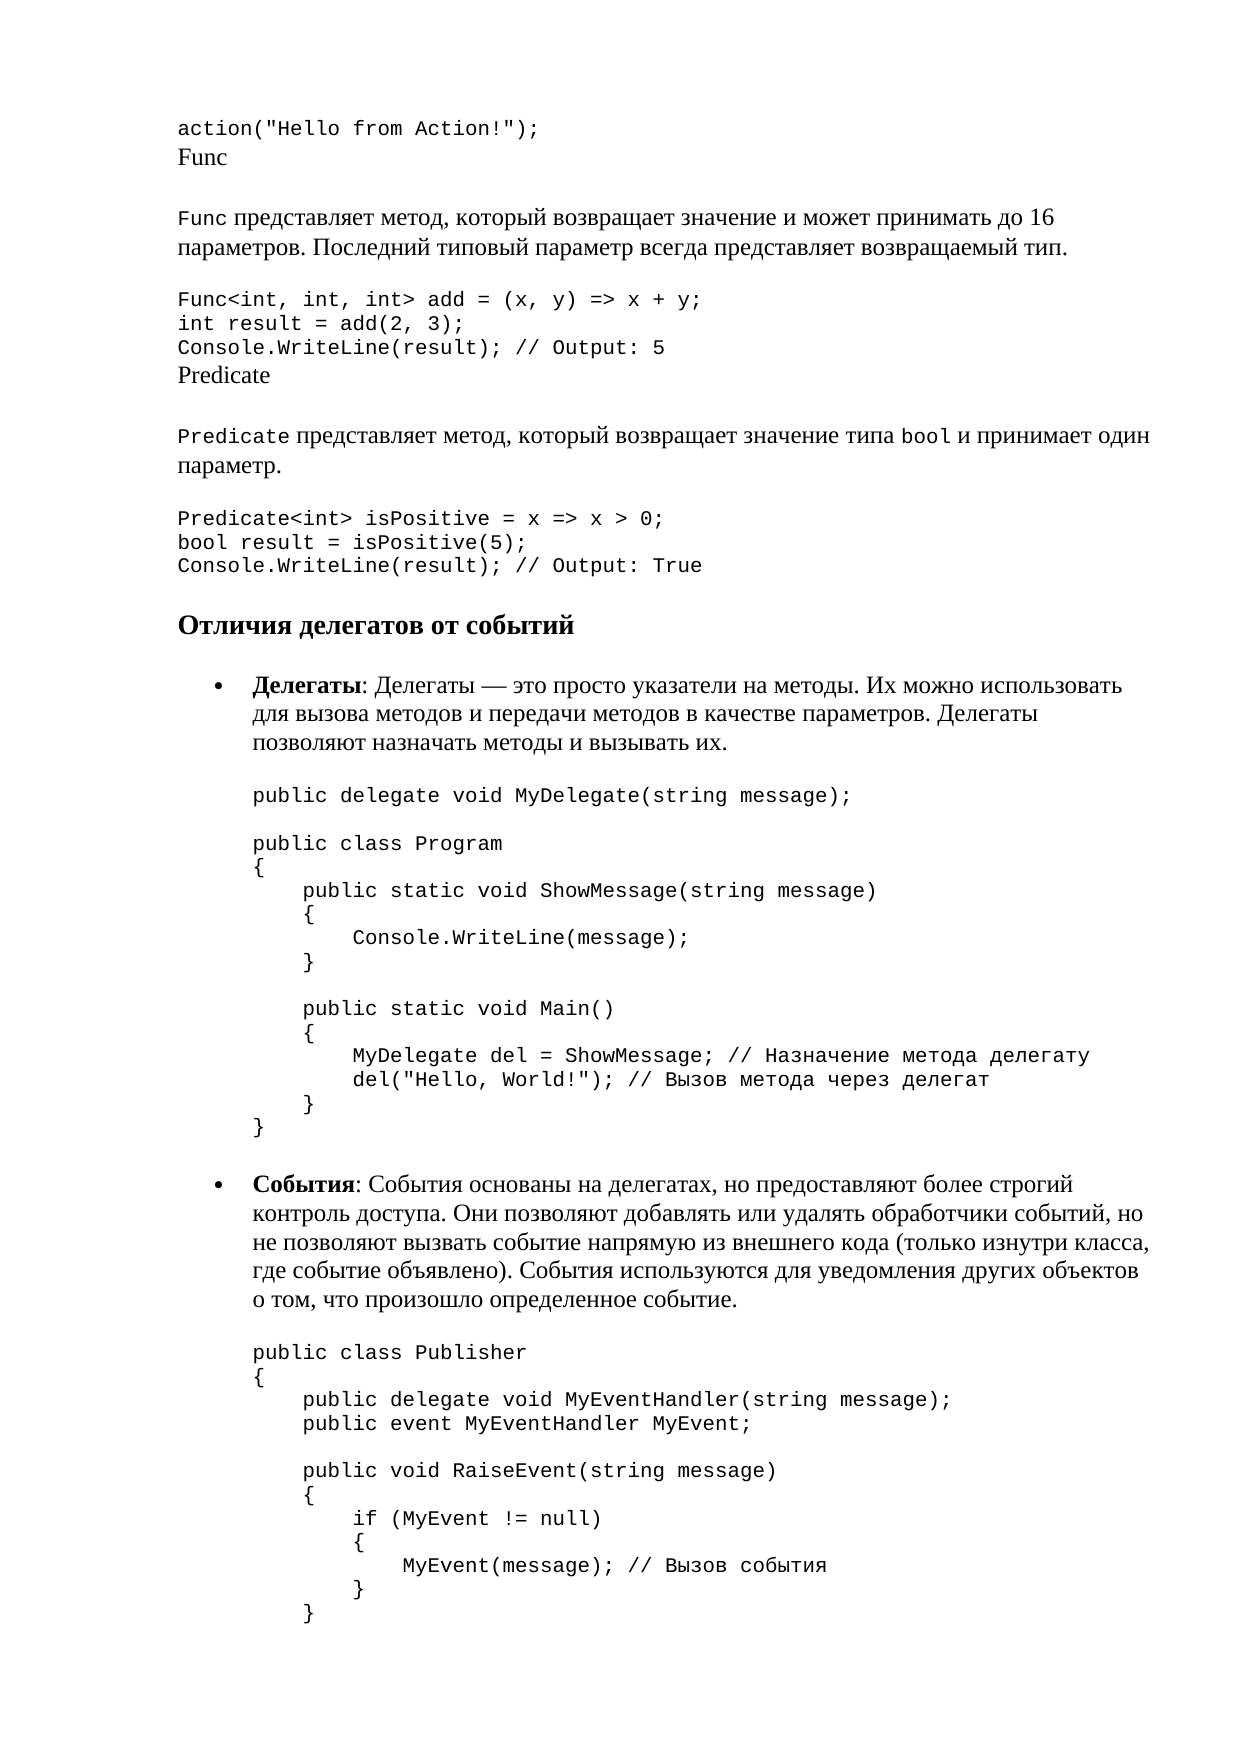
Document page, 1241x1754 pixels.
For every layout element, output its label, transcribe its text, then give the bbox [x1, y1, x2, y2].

text } [252, 951, 1152, 974]
text Console.WriteLine(result); // Output: 5 [177, 337, 1152, 360]
text Predicate<int> isPositive = x => x > 0; [177, 508, 1152, 532]
text MyEvent(message); // Вызов события [252, 1555, 1152, 1578]
text Func<int, int, int> add = (x, y) => x + y; [177, 289, 1152, 313]
text public static void Main() [252, 998, 1152, 1022]
list События: События основаны на делегатах, но предоставляют более строгий контроль доступа. Они позволяют добавлять или удалять обработчики событий, но не позволяют вызвать событие напрямую из внешнего кода (только изнутри класса, где событие объявлено). События используются для уведомления других объектов о том, что произошло определенное событие. [215, 1169, 1152, 1313]
text } [252, 1093, 1152, 1116]
text del("Hello, World!"); // Вызов метода через делегат [252, 1069, 1152, 1093]
text Console.WriteLine(result); // Output: True [177, 555, 1152, 579]
text { [252, 856, 1152, 880]
text } [252, 1602, 1152, 1626]
text public void RaiseEvent(string message) [252, 1460, 1152, 1484]
text public class Publisher [252, 1342, 1152, 1366]
text MyDelegate del = ShowMessage; // Назначение метода делегату [252, 1045, 1152, 1069]
text } [252, 1578, 1152, 1602]
text Predicate [177, 360, 1152, 389]
text int result = add(2, 3); [177, 313, 1152, 337]
text action("Hello from Action!"); [177, 118, 1152, 142]
text public class Program [252, 832, 1152, 856]
text bool result = isPositive(5); [177, 532, 1152, 555]
subtitle Отличия делегатов от событий [177, 608, 1152, 641]
text Predicate представляет метод, который возвращает значение типа bool и принимает один параметр. [177, 421, 1152, 479]
text { [252, 1484, 1152, 1507]
text } [252, 1116, 1152, 1140]
text public delegate void MyEventHandler(string message); [252, 1389, 1152, 1413]
text { [252, 1022, 1152, 1045]
text { [252, 1531, 1152, 1555]
text Func [177, 142, 1152, 171]
text { [252, 903, 1152, 927]
text public event MyEventHandler MyEvent; [252, 1413, 1152, 1437]
text public delegate void MyDelegate(string message); [252, 785, 1152, 809]
text public static void ShowMessage(string message) [252, 880, 1152, 903]
text if (MyEvent != null) [252, 1507, 1152, 1531]
text { [252, 1366, 1152, 1389]
list Делегаты: Делегаты — это просто указатели на методы. Их можно использовать для вызова методов и передачи методов в качестве параметров. Делегаты позволяют назначать методы и вызывать их. [215, 670, 1152, 756]
text Func представляет метод, который возвращает значение и может принимать до 16 параметров. Последний типовый параметр всегда представляет возвращаемый тип. [177, 202, 1152, 260]
text Console.WriteLine(message); [252, 927, 1152, 951]
